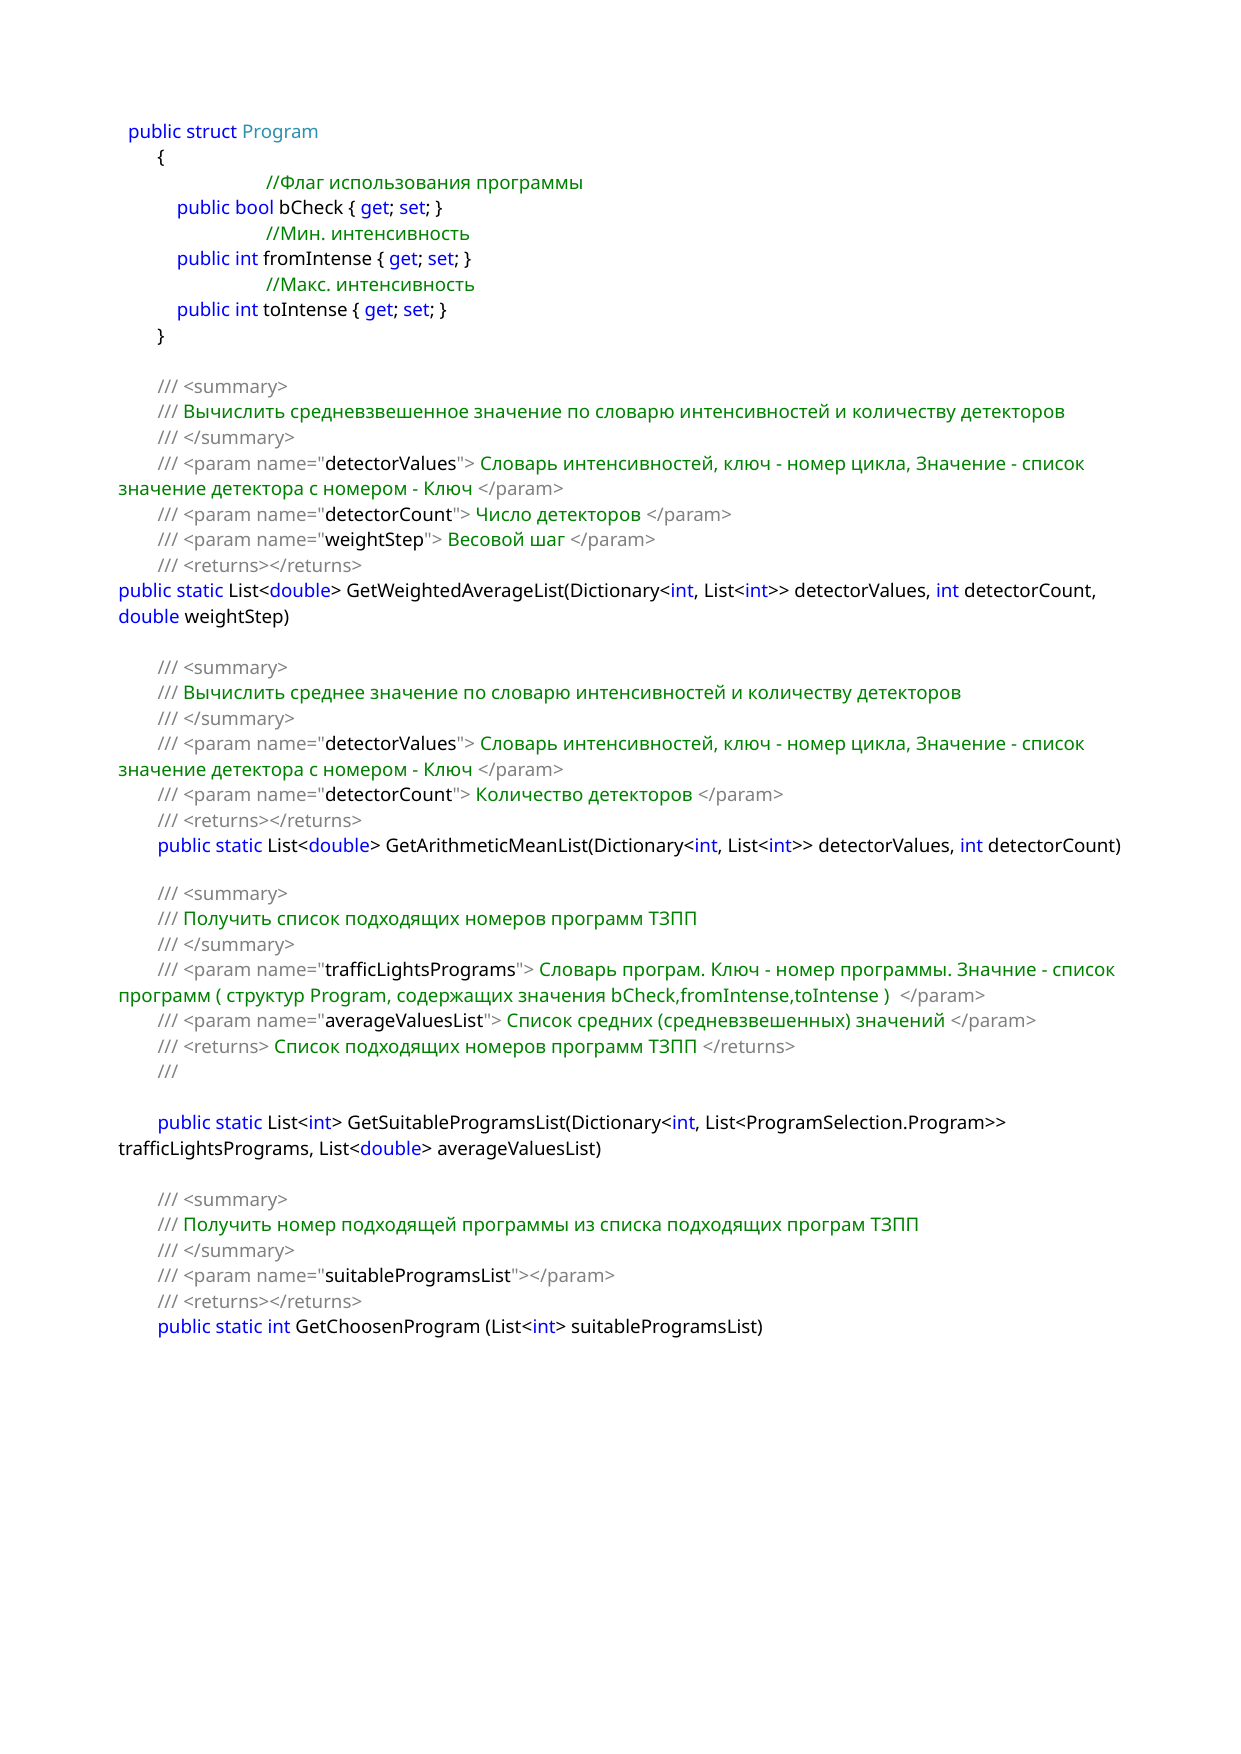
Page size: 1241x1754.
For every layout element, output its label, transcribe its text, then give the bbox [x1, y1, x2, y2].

text } [118, 322, 1122, 348]
text /// <summary> [118, 880, 1122, 905]
text { [118, 144, 1122, 169]
text /// <param name="suitableProgramsList"></param> [118, 1263, 1122, 1288]
text /// Вычислить средневзвешенное значение по словарю интенсивностей и количеству детекторов [118, 399, 1122, 424]
text /// Получить номер подходящей программы из списка подходящих програм ТЗПП [118, 1212, 1122, 1237]
text /// <returns></returns> [118, 1288, 1122, 1314]
text public static List<double> GetArithmeticMeanList(Dictionary<int, List<int>> detectorValues, int detectorCount) [118, 833, 1122, 858]
text public static int GetChoosenProgram (List<int> suitableProgramsList) [118, 1314, 1122, 1339]
text /// <param name="detectorCount"> Число детекторов </param> [118, 501, 1122, 526]
text /// <returns> Список подходящих номеров программ ТЗПП </returns> [118, 1033, 1122, 1058]
text public static List<int> GetSuitableProgramsList(Dictionary<int, List<ProgramSelection.Program>> trafficLightsPrograms, List<double> averageValuesList) [118, 1109, 1122, 1161]
text public static List<double> GetWeightedAverageList(Dictionary<int, List<int>> detectorValues, int detectorCount, double weightStep) [118, 577, 1122, 628]
text /// <param name="detectorValues"> Словарь интенсивностей, ключ - номер цикла, Значение - список значение детектора с номером - Ключ </param> [118, 450, 1122, 501]
text /// <param name="detectorValues"> Словарь интенсивностей, ключ - номер цикла, Значение - список значение детектора с номером - Ключ </param> [118, 731, 1122, 782]
text /// <summary> [118, 654, 1122, 679]
text //Макс. интенсивность [118, 271, 1122, 297]
text public struct Program [118, 118, 1122, 144]
text public int fromIntense { get; set; } [118, 246, 1122, 271]
text /// <summary> [118, 1186, 1122, 1212]
text /// <summary> [118, 373, 1122, 399]
text /// </summary> [118, 1237, 1122, 1263]
text /// Получить список подходящих номеров программ ТЗПП [118, 905, 1122, 931]
text //Флаг использования программы [118, 169, 1122, 195]
text //Мин. интенсивность [118, 220, 1122, 246]
text /// <param name="weightStep"> Весовой шаг </param> [118, 526, 1122, 552]
text /// <param name="trafficLightsPrograms"> Словарь програм. Ключ - номер программы. Значние - список программ ( структур Program, содержащих значения bCheck,fromIntense,toIntense ) </param> [118, 956, 1122, 1007]
text /// </summary> [118, 424, 1122, 450]
text public bool bCheck { get; set; } [118, 195, 1122, 220]
text /// <param name="detectorCount"> Количество детекторов </param> [118, 782, 1122, 807]
text /// [118, 1058, 1122, 1084]
text /// Вычислить среднее значение по словарю интенсивностей и количеству детекторов [118, 679, 1122, 705]
text /// <returns></returns> [118, 552, 1122, 577]
text /// <param name="averageValuesList"> Список средних (средневзвешенных) значений </param> [118, 1007, 1122, 1033]
text /// <returns></returns> [118, 807, 1122, 833]
text /// </summary> [118, 931, 1122, 956]
text /// </summary> [118, 705, 1122, 731]
text public int toIntense { get; set; } [118, 297, 1122, 322]
